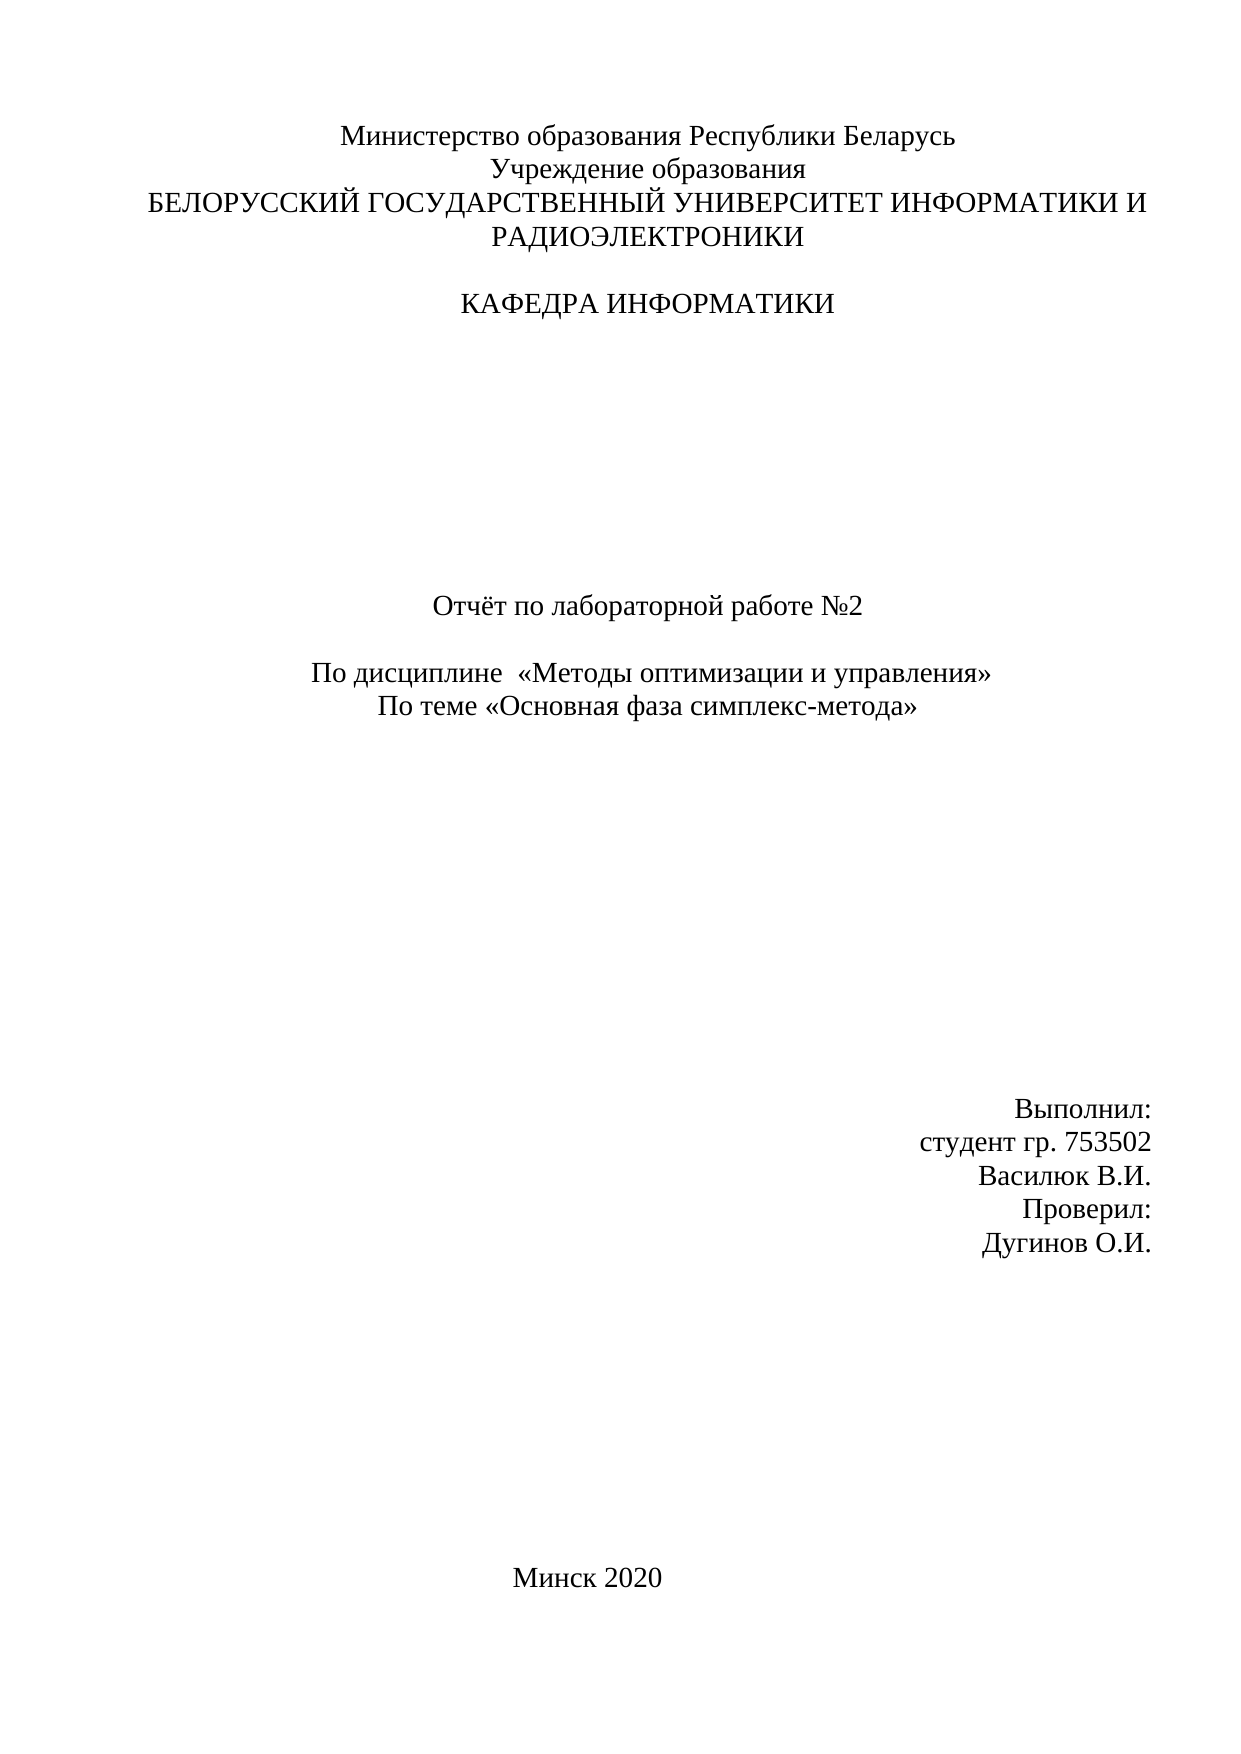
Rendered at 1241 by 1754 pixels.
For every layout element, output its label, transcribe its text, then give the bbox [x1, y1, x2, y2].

text Минск 2020 [439, 1560, 1152, 1594]
text Василюк В.И. [144, 1158, 1152, 1191]
text студент гр. 753502 [365, 1124, 1152, 1158]
text Отчёт по лабораторной работе №2 [144, 588, 1152, 621]
text Проверил: [144, 1191, 1152, 1225]
text По дисциплине «Методы оптимизации и управления» По теме «Основная фаза симплекс-метода» [144, 655, 1152, 722]
text Дугинов О.И. [144, 1225, 1152, 1258]
text Министерство образования Республики Беларусь [144, 118, 1152, 152]
text БЕЛОРУССКИЙ ГОСУДАРСТВЕННЫЙ УНИВЕРСИТЕТ ИНФОРМАТИКИ И РАДИОЭЛЕКТРОНИКИ [144, 185, 1152, 252]
text КАФЕДРА ИНФОРМАТИКИ [144, 286, 1152, 319]
text Учреждение образования [144, 152, 1152, 185]
text Выполнил: [734, 1091, 1152, 1124]
